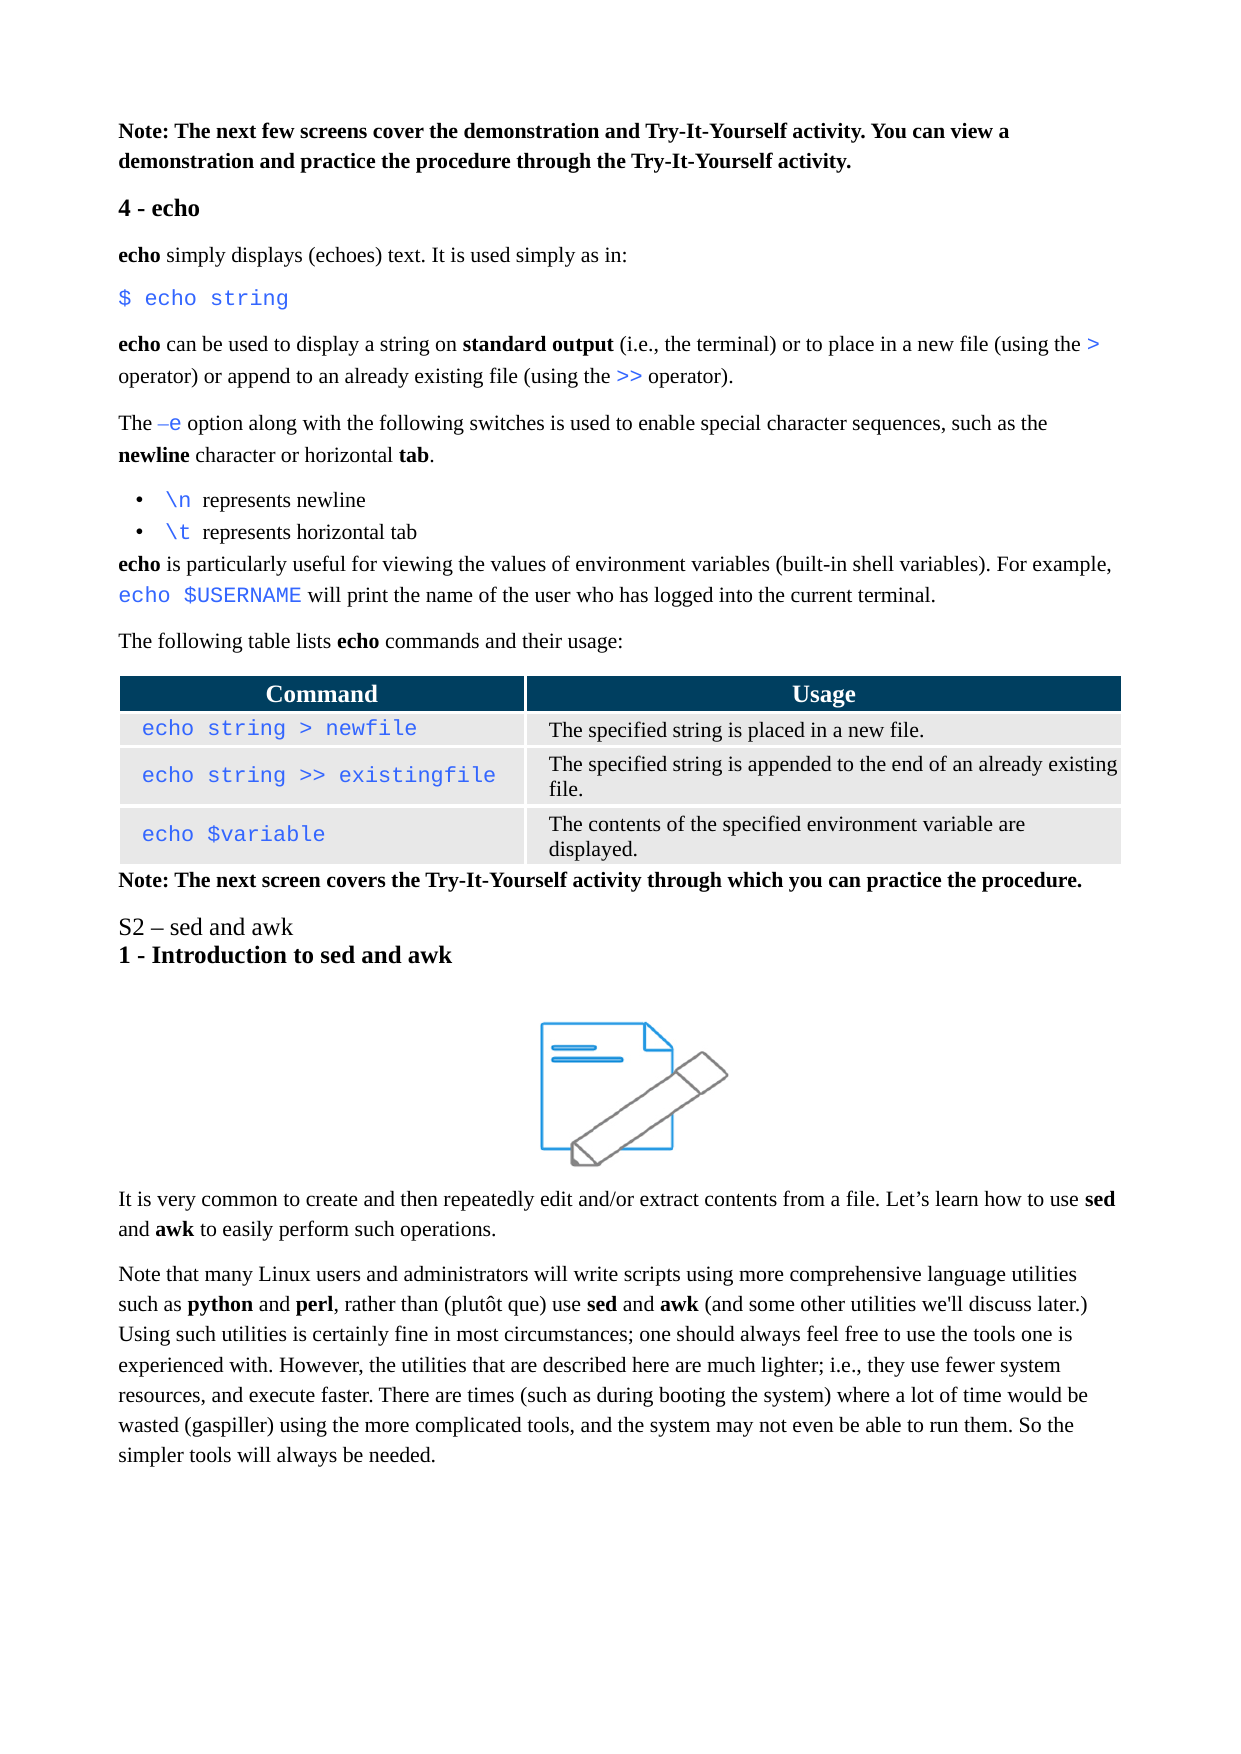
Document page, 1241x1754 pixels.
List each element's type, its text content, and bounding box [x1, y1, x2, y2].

text $ echo string [118, 287, 1122, 312]
table_cell echo string > newfile [120, 714, 524, 745]
text S2 – sed and awk [118, 912, 1122, 941]
list \t represents horizontal tab [165, 519, 1122, 546]
text echo can be used to display a string on standard output (i.e., the terminal) or to place in a new file (using the > operator) or append to an already existing file (using the >> operator). [118, 331, 1122, 390]
text 4 - echo [118, 193, 1122, 222]
text The following table lists echo commands and their usage: [118, 628, 1122, 654]
text The –e option along with the following switches is used to enable special character sequences, such as the newline character or horizontal tab. [118, 410, 1122, 467]
table_cell The specified string is placed in a new file. [527, 714, 1121, 745]
list \n represents newline [165, 487, 1122, 514]
table_cell echo $variable [120, 808, 524, 864]
table_cell The contents of the specified environment variable are displayed. [527, 808, 1121, 864]
text Note: The next screen covers the Try-It-Yourself activity through which you can practice the procedure. [118, 867, 1122, 892]
text It is very common to create and then repeatedly edit and/or extract contents from a file. Let’s learn how to use sed and awk to easily perform such operations. [118, 1186, 1122, 1241]
table_header Usage [527, 676, 1121, 711]
text Note that many Linux users and administrators will write scripts using more comprehensive language utilities such as python and perl, rather than (plutôt que) use sed and awk (and some other utilities we'll discuss later.) Using such utilities is certainly fine in most circumstances; one should always feel free to use the tools one is experienced with. However, the utilities that are described here are much lighter; i.e., they use fewer system resources, and execute faster. There are times (such as during booting the system) where a lot of time would be wasted (gaspiller) using the more complicated tools, and the system may not even be able to run them. So the simpler tools will always be needed. [118, 1261, 1122, 1467]
text echo is particularly useful for viewing the values of environment variables (built-in shell variables). For example, echo $USERNAME will print the name of the user who has logged into the current terminal. [118, 551, 1122, 609]
table_cell The specified string is appended to the end of an already existing file. [527, 748, 1121, 804]
text echo simply displays (echoes) text. It is used simply as in: [118, 242, 1122, 267]
picture [461, 989, 779, 1182]
table_header Command [120, 676, 524, 711]
text 1 - Introduction to sed and awk [118, 941, 1122, 969]
text Note: The next few screens cover the demonstration and Try-It-Yourself activity. You can view a demonstration and practice the procedure through the Try-It-Yourself activity. [118, 118, 1122, 173]
table_cell echo string >> existingfile [120, 748, 524, 804]
